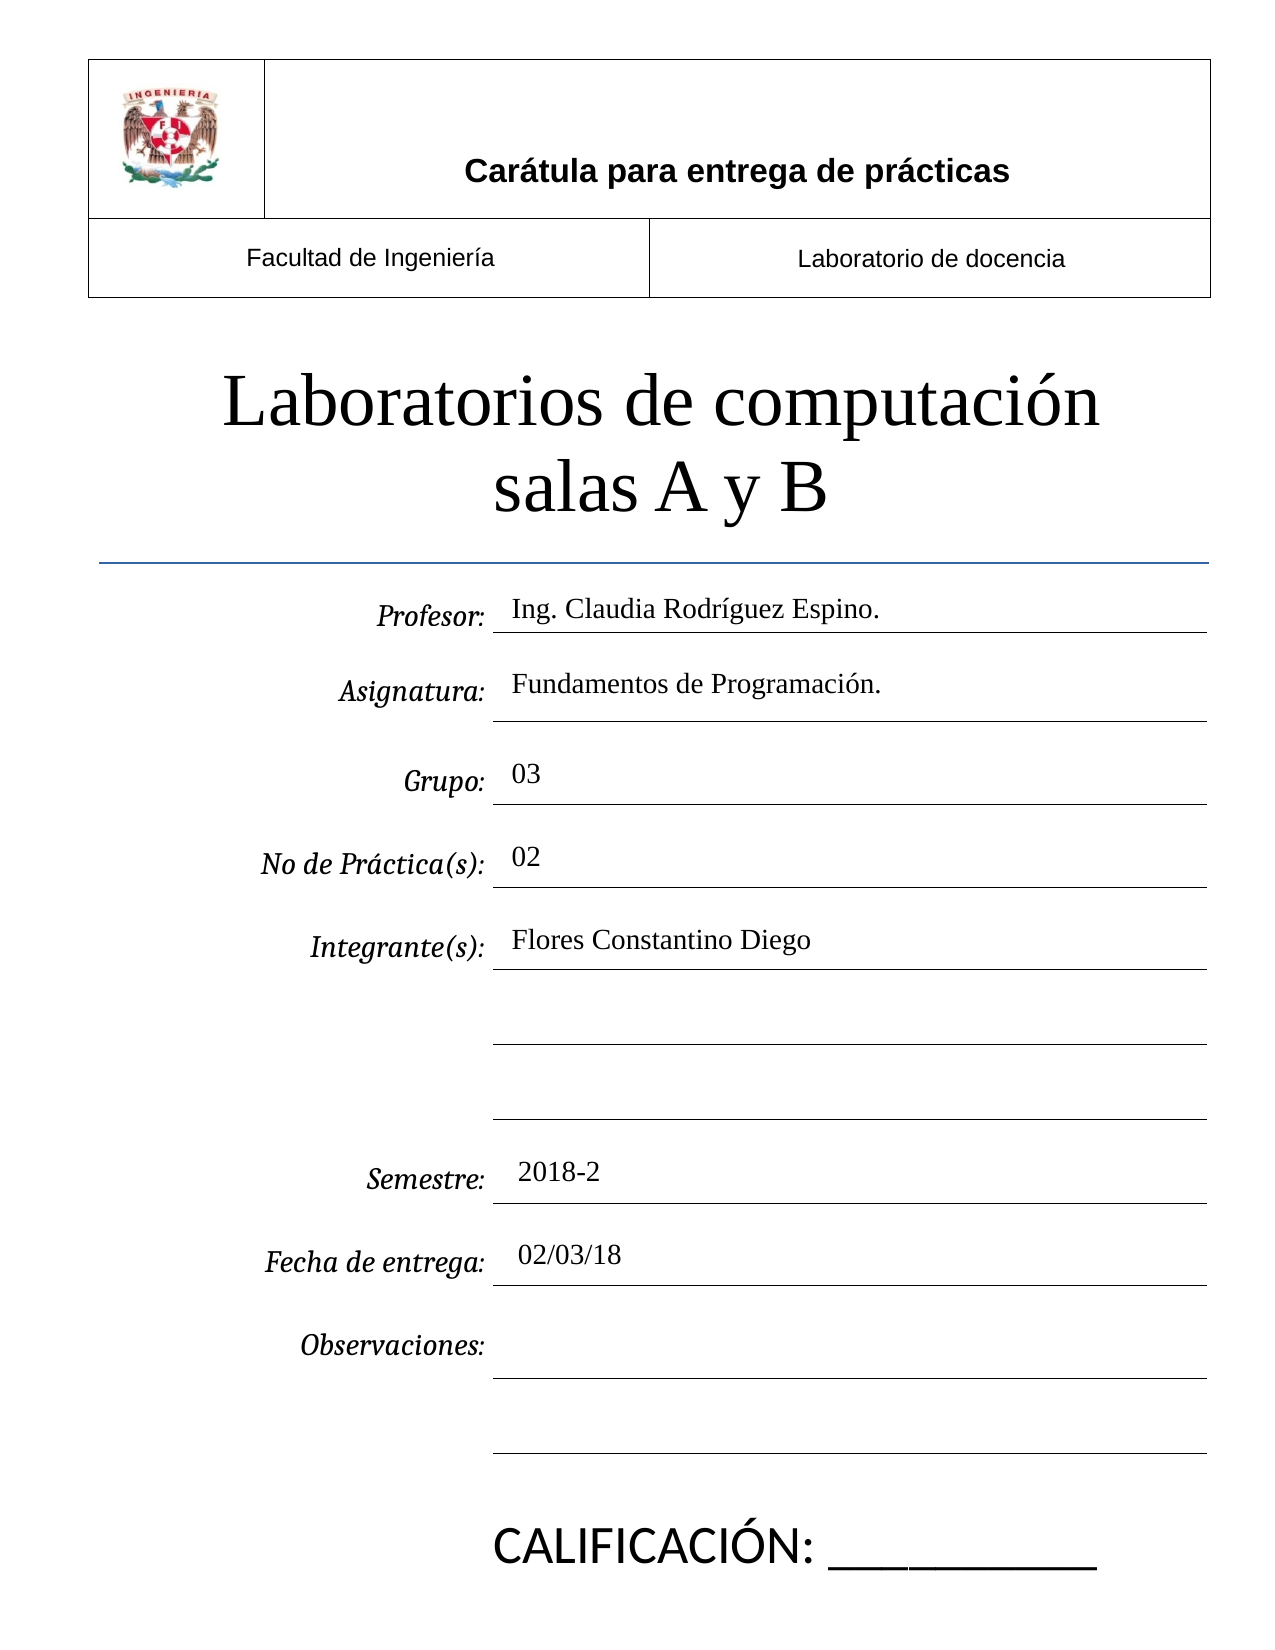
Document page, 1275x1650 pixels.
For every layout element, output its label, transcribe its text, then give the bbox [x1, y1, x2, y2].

table_header Carátula para entrega de prácticas [265, 60, 1210, 217]
table_cell [493, 970, 1207, 1044]
text Laboratorios de computación [118, 355, 1205, 441]
table_cell Integrante(s): [118, 887, 493, 969]
table_cell 02/03/18 [493, 1204, 1207, 1285]
table_header [493, 556, 1207, 562]
table_header [89, 60, 264, 217]
table_cell 02 [493, 805, 1207, 887]
table_header Profesor: [118, 564, 493, 631]
table_cell 2018-2 [493, 1120, 1207, 1202]
table_cell [493, 1379, 1207, 1453]
text salas A y B [118, 441, 1205, 528]
table_header Ing. Claudia Rodríguez Espino. [493, 564, 1207, 631]
text CALIFICACIÓN: __________ [118, 1511, 1205, 1577]
table_cell Grupo: [118, 721, 493, 804]
table_cell [493, 1286, 1207, 1378]
table_cell Fundamentos de Programación. [493, 633, 1207, 721]
table_cell Laboratorio de docencia [650, 219, 1210, 297]
table_cell [493, 1045, 1207, 1119]
table_cell No de Práctica(s): [118, 804, 493, 887]
table_cell Facultad de Ingeniería [89, 219, 649, 297]
table_cell [118, 1378, 493, 1453]
table_cell [118, 969, 493, 1044]
table_cell Flores Constantino Diego [493, 888, 1207, 969]
table_cell 03 [493, 722, 1207, 804]
table_header [118, 556, 493, 562]
table_cell [118, 1044, 493, 1119]
table_cell Semestre: [118, 1119, 493, 1202]
table_cell Fecha de entrega: [118, 1203, 493, 1285]
table_cell Asignatura: [118, 631, 493, 721]
table_cell Observaciones: [118, 1285, 493, 1378]
